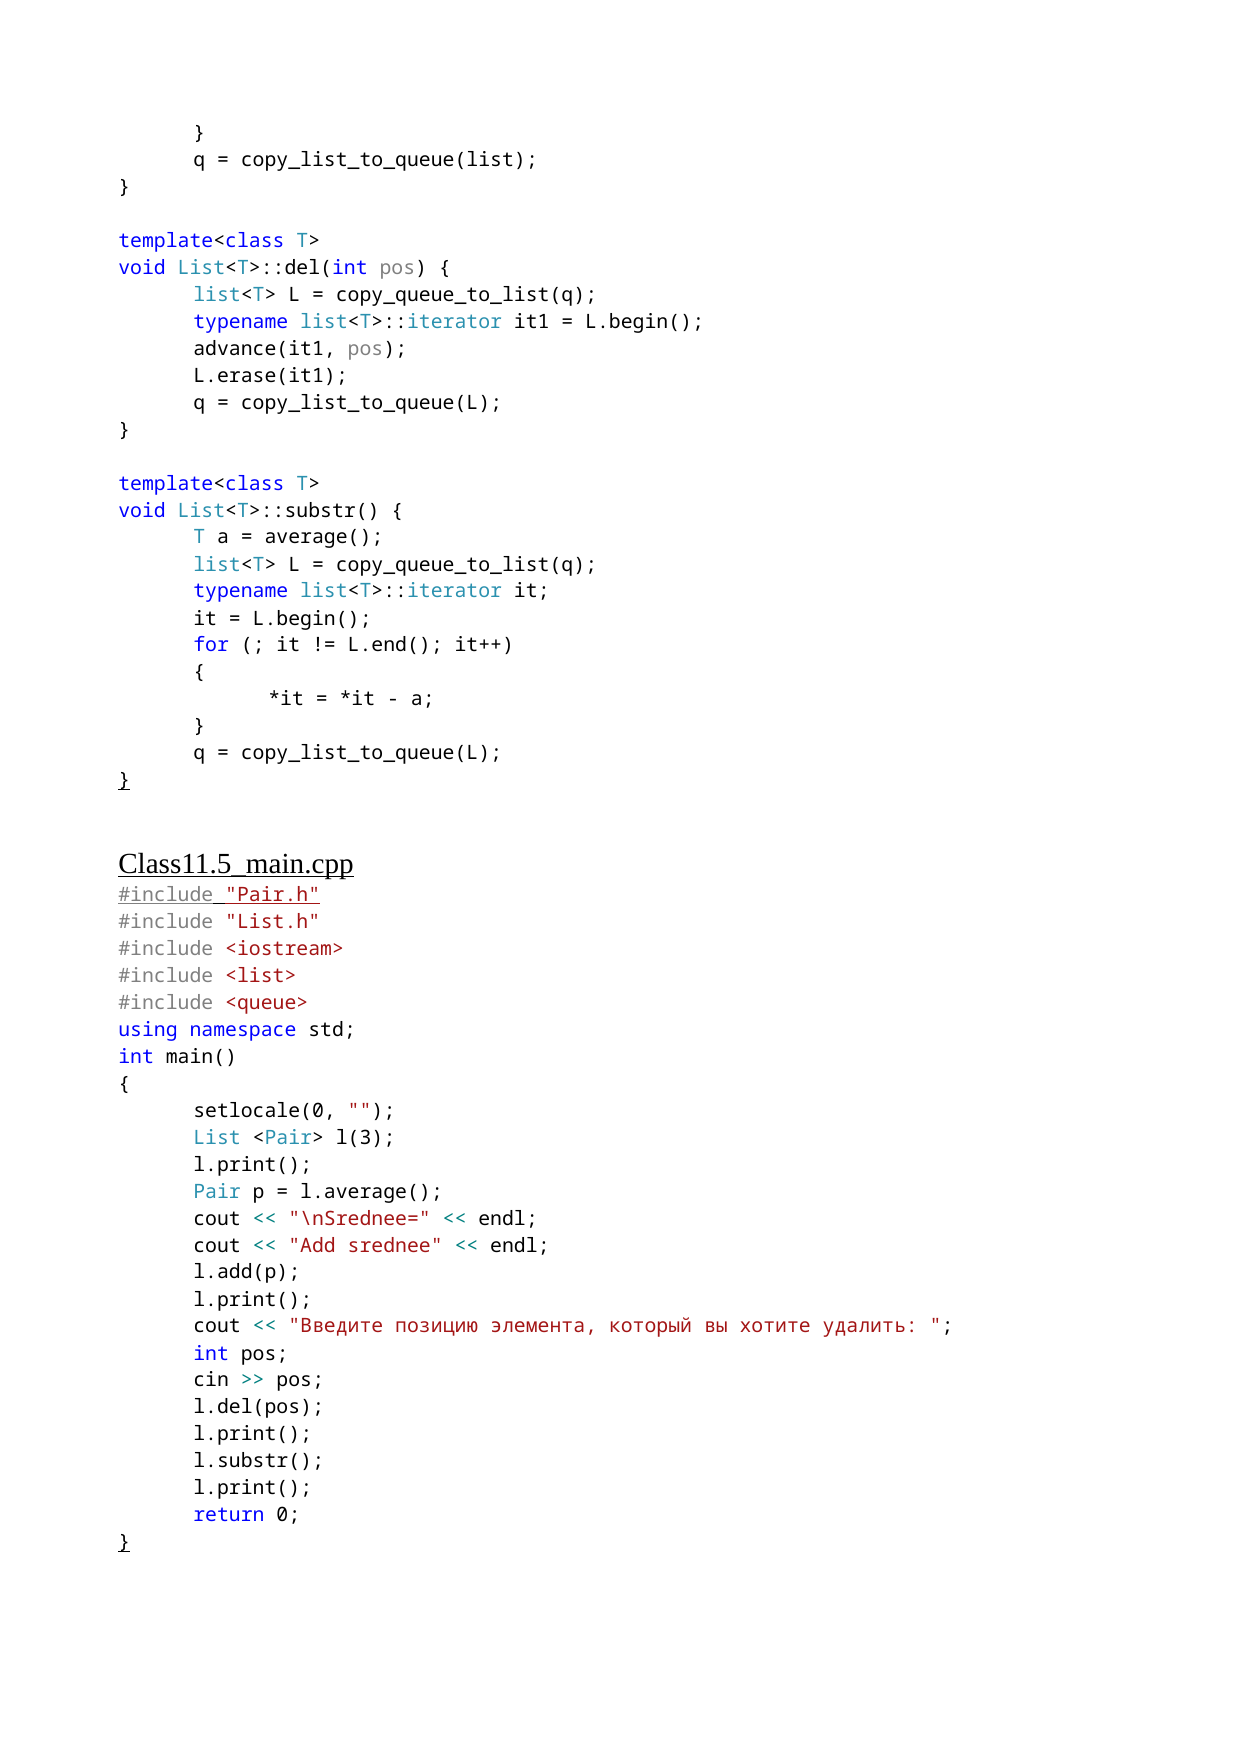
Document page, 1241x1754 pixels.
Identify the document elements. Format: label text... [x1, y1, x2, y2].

text cin >> pos; [118, 1366, 1122, 1393]
text l.print(); [118, 1420, 1122, 1447]
text void List<T>::del(int pos) { [118, 253, 1122, 280]
text #include <iostream> [118, 934, 1122, 961]
text #include <list> [118, 961, 1122, 988]
text l.print(); [118, 1285, 1122, 1312]
text T a = average(); [118, 523, 1122, 550]
text Pair p = l.average(); [118, 1177, 1122, 1204]
text List <Pair> l(3); [118, 1123, 1122, 1150]
text #include <queue> [118, 988, 1122, 1015]
text { [118, 658, 1122, 685]
text typename list<T>::iterator it1 = L.begin(); [118, 307, 1122, 334]
text it = L.begin(); [118, 604, 1122, 631]
text typename list<T>::iterator it; [118, 577, 1122, 604]
text #include "Pair.h" [118, 880, 1122, 907]
text int pos; [118, 1339, 1122, 1366]
text cout << "Введите позицию элемента, который вы хотите удалить: "; [118, 1312, 1122, 1339]
text advance(it1, pos); [118, 334, 1122, 361]
text l.add(p); [118, 1258, 1122, 1285]
text #include "List.h" [118, 907, 1122, 934]
text for (; it != L.end(); it++) [118, 631, 1122, 658]
text *it = *it - a; [118, 685, 1122, 712]
text } [118, 172, 1122, 199]
text template<class T> [118, 469, 1122, 496]
text q = copy_list_to_queue(list); [118, 145, 1122, 172]
text l.substr(); [118, 1447, 1122, 1474]
text L.erase(it1); [118, 361, 1122, 388]
text } [118, 712, 1122, 739]
text cout << "Add srednee" << endl; [118, 1231, 1122, 1258]
text q = copy_list_to_queue(L); [118, 388, 1122, 415]
text l.del(pos); [118, 1393, 1122, 1420]
text l.print(); [118, 1150, 1122, 1177]
text } [118, 766, 1122, 793]
text q = copy_list_to_queue(L); [118, 739, 1122, 766]
text } [118, 415, 1122, 442]
text using namespace std; [118, 1015, 1122, 1042]
text template<class T> [118, 226, 1122, 253]
text } [118, 118, 1122, 145]
text list<T> L = copy_queue_to_list(q); [118, 280, 1122, 307]
text setlocale(0, ""); [118, 1096, 1122, 1123]
text list<T> L = copy_queue_to_list(q); [118, 550, 1122, 577]
text } [118, 1528, 1122, 1554]
text Class11.5_main.cpp [118, 847, 1122, 880]
text cout << "\nSrednee=" << endl; [118, 1204, 1122, 1231]
text return 0; [118, 1501, 1122, 1528]
text { [118, 1069, 1122, 1096]
text int main() [118, 1042, 1122, 1069]
text l.print(); [118, 1474, 1122, 1501]
text void List<T>::substr() { [118, 496, 1122, 523]
